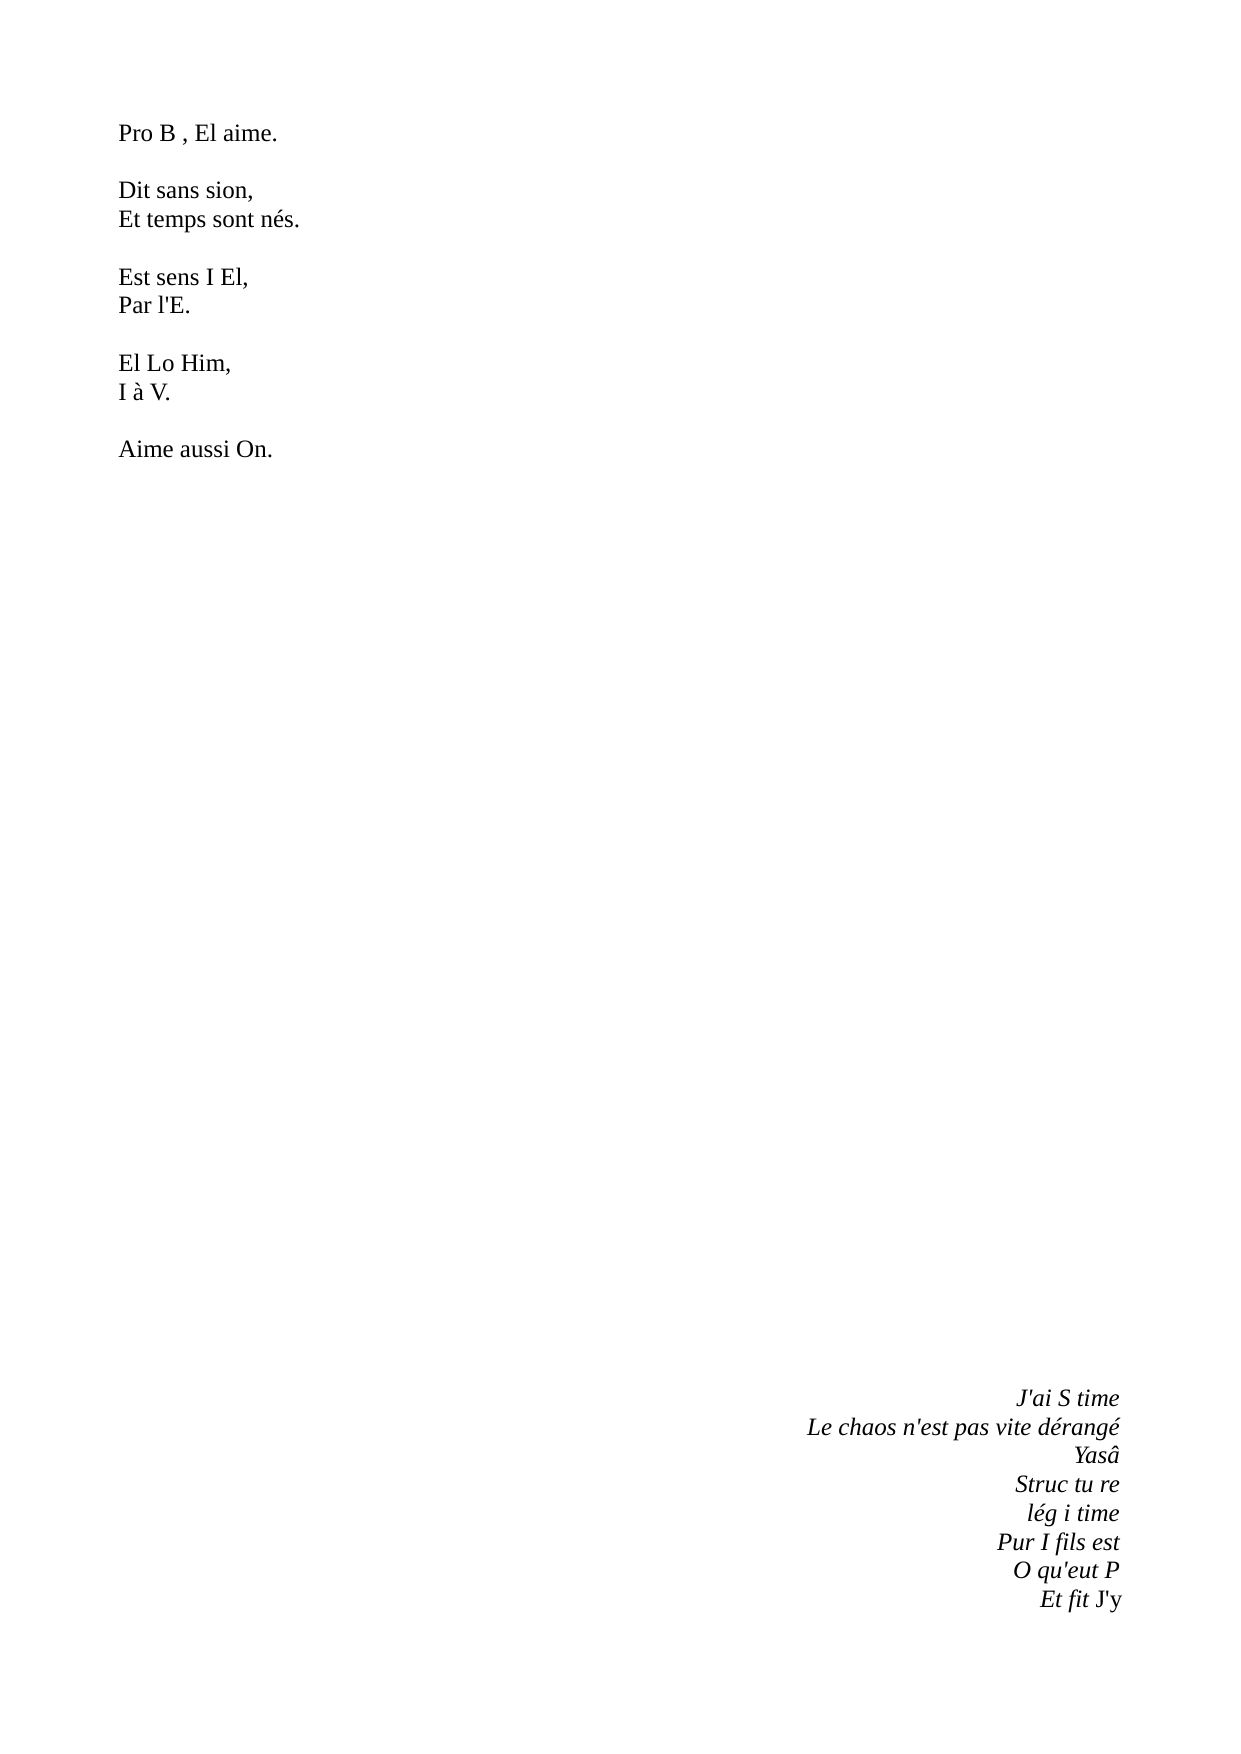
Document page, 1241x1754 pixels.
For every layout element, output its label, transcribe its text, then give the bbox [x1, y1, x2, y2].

text Le chaos n'est pas vite dérangé [118, 1412, 1122, 1441]
text Aime aussi On. [118, 434, 1122, 463]
text Dit sans sion, [118, 176, 1122, 204]
text I à V. [118, 377, 1122, 406]
text Struc tu re [118, 1469, 1122, 1498]
text Et temps sont nés. [118, 204, 1122, 233]
text El Lo Him, [118, 348, 1122, 377]
text Et fit J'y [118, 1584, 1122, 1613]
text Yasâ [118, 1441, 1122, 1469]
text lég i time [118, 1498, 1122, 1527]
text J'ai S time [118, 1383, 1122, 1412]
text Pur I fils est [118, 1527, 1122, 1556]
text Par l'E. [118, 291, 1122, 319]
text Pro B , El aime. [118, 118, 1122, 147]
text Est sens I El, [118, 262, 1122, 291]
text O qu'eut P [118, 1556, 1122, 1584]
